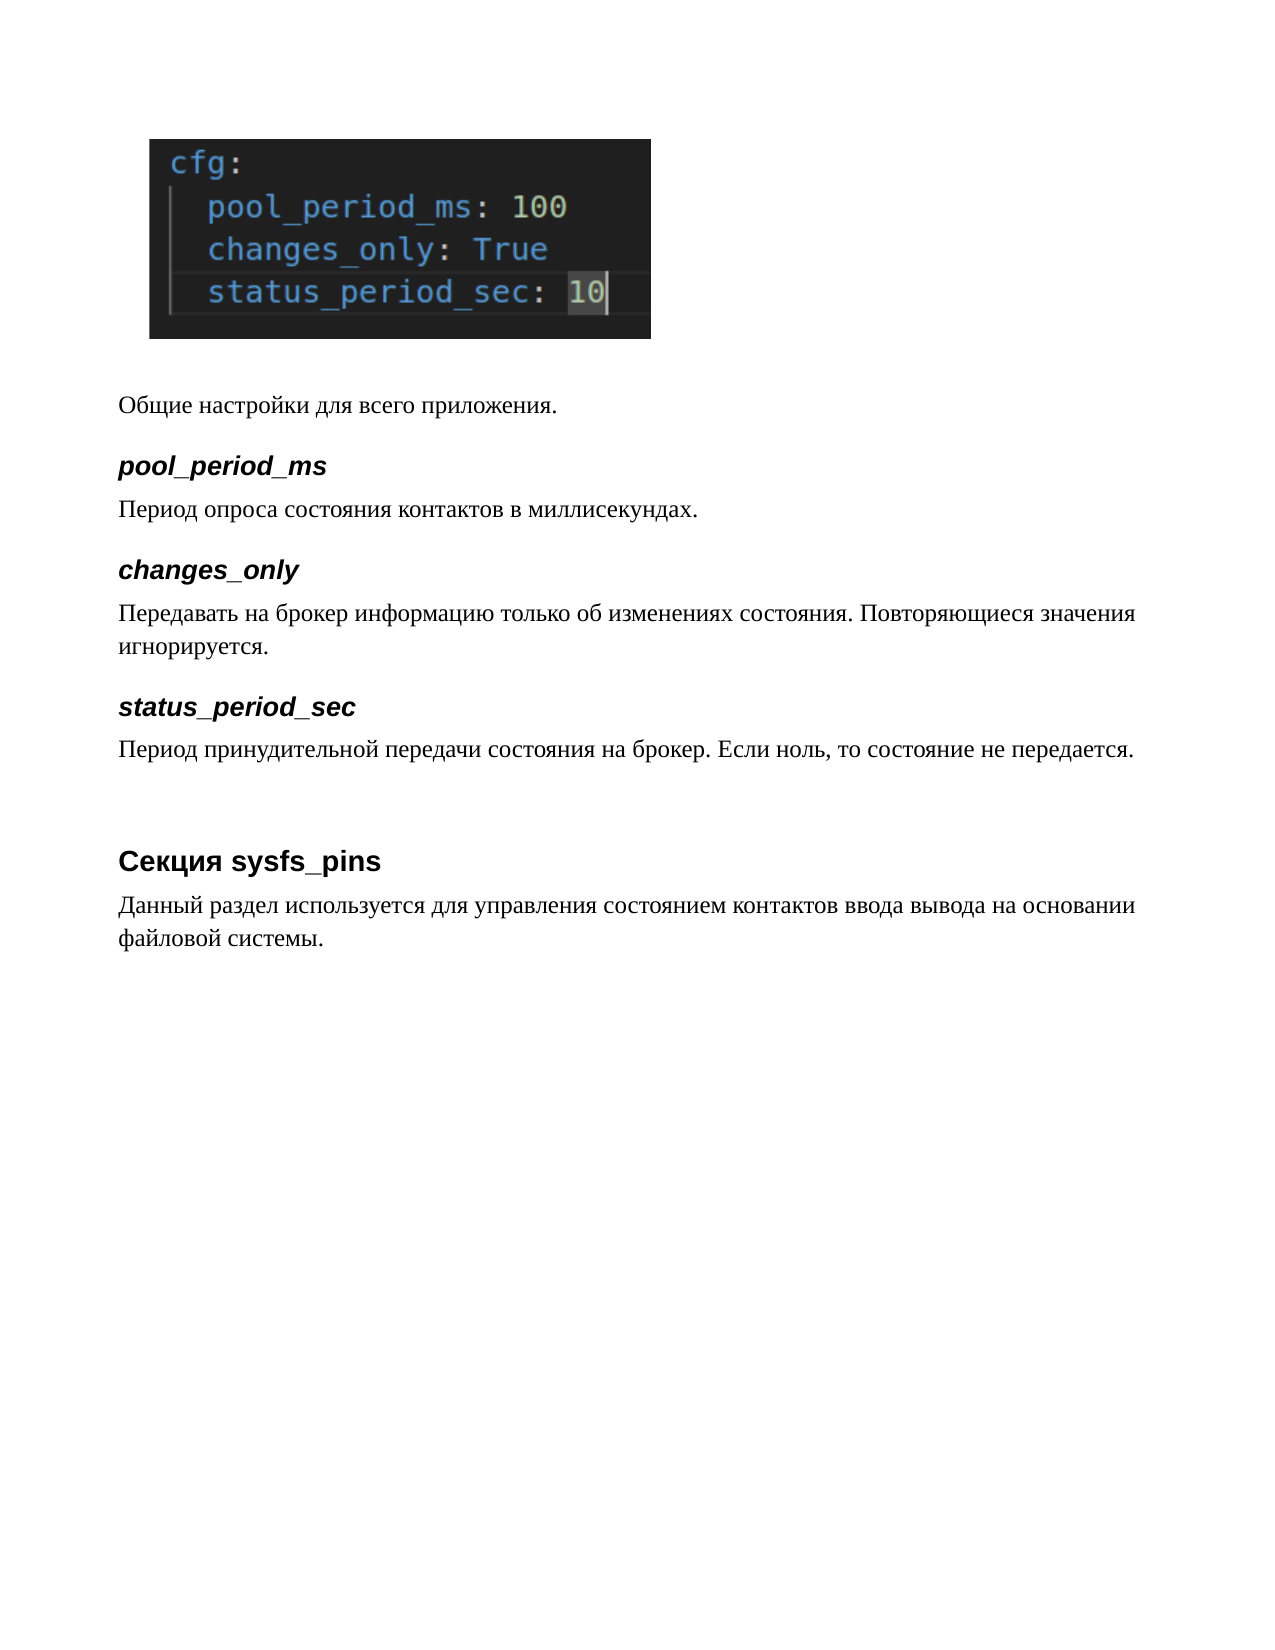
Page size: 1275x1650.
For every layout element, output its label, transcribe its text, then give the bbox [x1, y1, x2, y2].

text Данный раздел используется для управления состоянием контактов ввода вывода на основании файловой системы. [118, 890, 1157, 952]
subtitle pool_period_ms [118, 450, 1157, 481]
subtitle status_period_sec [118, 691, 1157, 722]
text Общие настройки для всего приложения. [118, 390, 1157, 419]
picture [149, 139, 651, 339]
subtitle Секция sysfs_pins [118, 844, 1157, 878]
text Период принудительной передачи состояния на брокер. Если ноль, то состояние не передается. [118, 734, 1157, 763]
text Передавать на брокер информацию только об изменениях состояния. Повторяющиеся значения игнорируется. [118, 598, 1157, 659]
text Период опроса состояния контактов в миллисекундах. [118, 494, 1157, 523]
subtitle changes_only [118, 554, 1157, 585]
